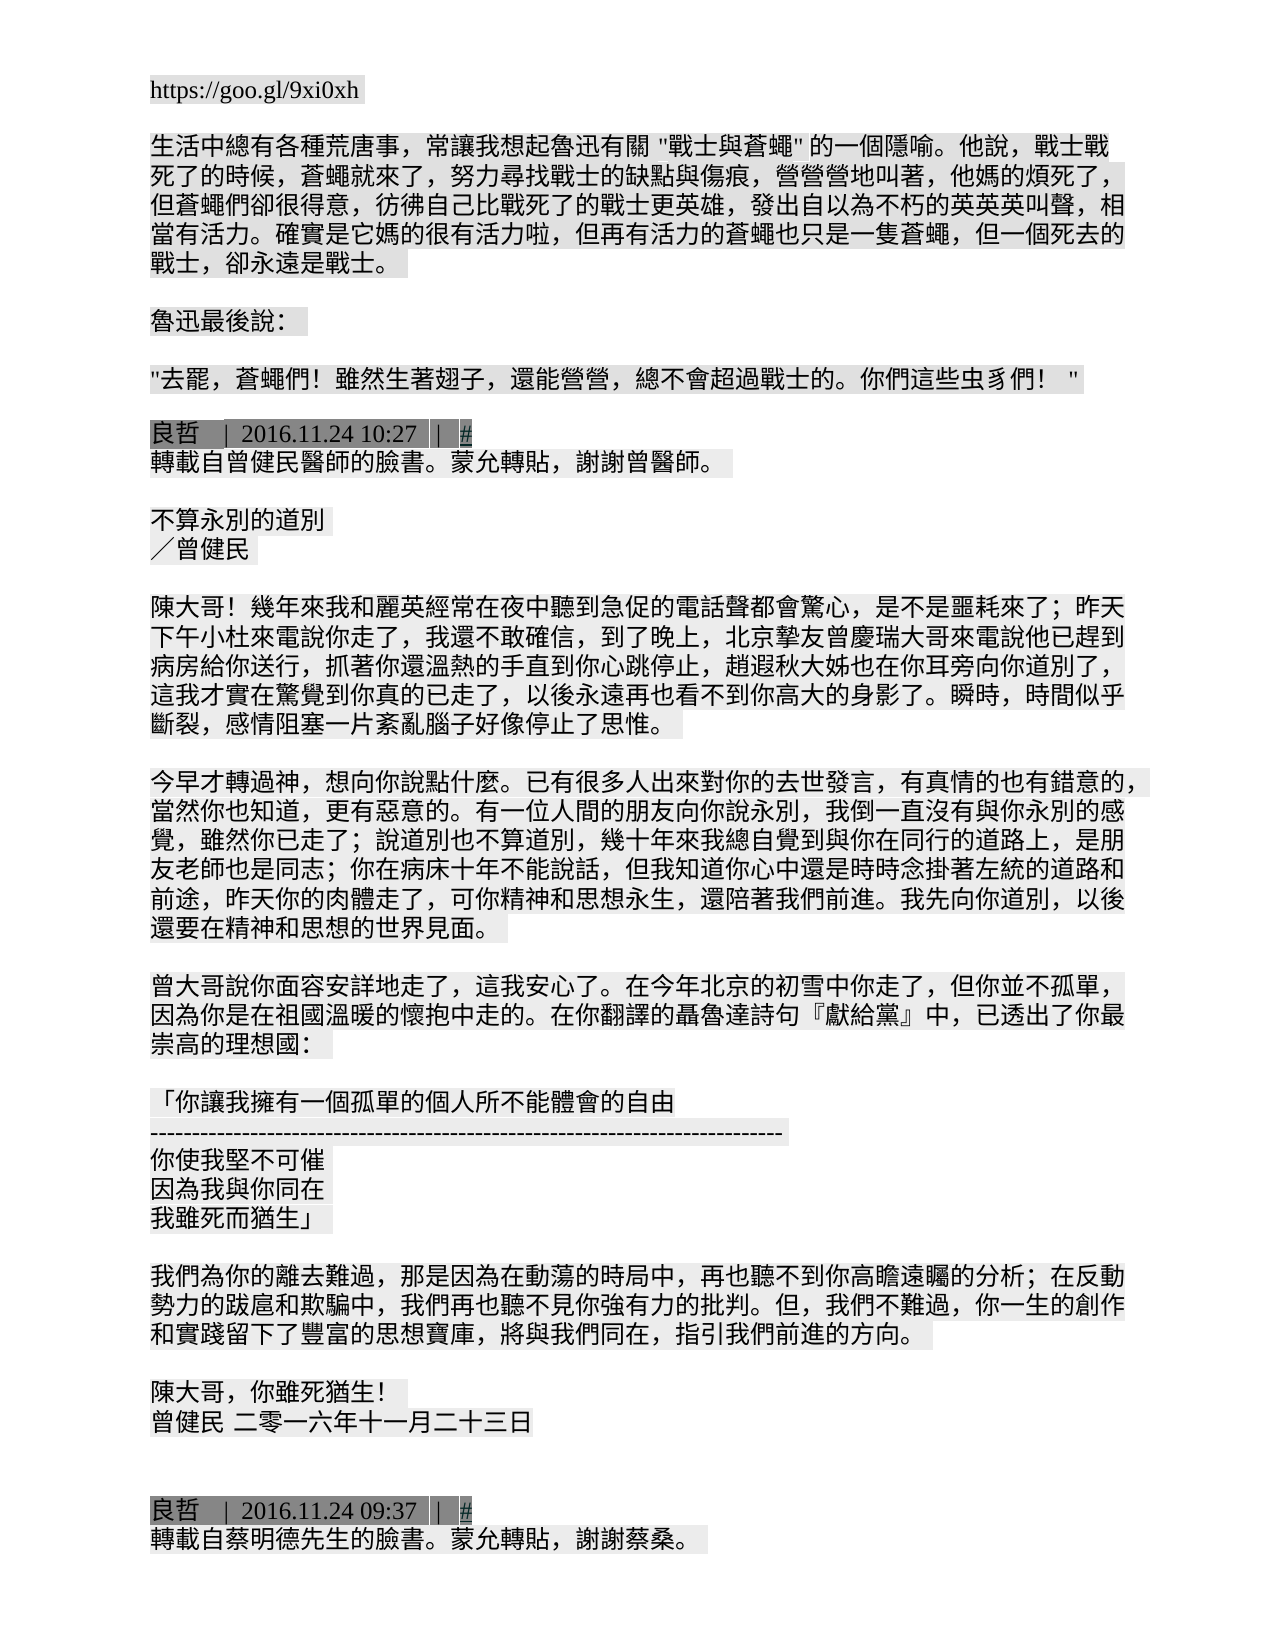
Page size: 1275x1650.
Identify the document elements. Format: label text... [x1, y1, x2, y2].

text 轉載自曾健民醫師的臉書。蒙允轉貼，謝謝曾醫師。 不算永別的道別 ／曾健民 陳大哥！幾年來我和麗英經常在夜中聽到急促的電話聲都會驚心，是不是噩耗來了；昨天下午小杜來電說你走了，我還不敢確信，到了晚上，北京摯友曾慶瑞大哥來電說他已趕到病房給你送行，抓著你還溫熱的手直到你心跳停止，趙遐秋大姊也在你耳旁向你道別了，這我才實在驚覺到你真的已走了，以後永遠再也看不到你高大的身影了。瞬時，時間似乎斷裂，感情阻塞一片紊亂腦子好像停止了思惟。 今早才轉過神，想向你說點什麼。已有很多人出來對你的去世發言，有真情的也有錯意的，當然你也知道，更有惡意的。有一位人間的朋友向你說永別，我倒一直沒有與你永別的感覺，雖然你已走了；說道別也不算道別，幾十年來我總自覺到與你在同行的道路上，是朋友老師也是同志；你在病床十年不能說話，但我知道你心中還是時時念掛著左統的道路和前途，昨天你的肉體走了，可你精神和思想永生，還陪著我們前進。我先向你道別，以後還要在精神和思想的世界見面。 曾大哥說你面容安詳地走了，這我安心了。在今年北京的初雪中你走了，但你並不孤單，因為你是在祖國溫暖的懷抱中走的。在你翻譯的聶魯達詩句『獻給黨』中，已透出了你最崇高的理想國： 「你讓我擁有一個孤單的個人所不能體會的自由 ---------------------------------------------------------------------------- 你使我堅不可催 因為我與你同在 我雖死而猶生」 我們為你的離去難過，那是因為在動蕩的時局中，再也聽不到你高瞻遠矚的分析；在反動勢力的跋扈和欺騙中，我們再也聽不見你強有力的批判。但，我們不難過，你一生的創作和實踐留下了豐富的思想寶庫，將與我們同在，指引我們前進的方向。 陳大哥，你雖死猶生！ 曾健民 二零一六年十一月二十三日 [150, 449, 1125, 1437]
text https://goo.gl/9xi0xh 生活中總有各種荒唐事，常讓我想起魯迅有關 "戰士與蒼蠅" 的一個隱喻。他說，戰士戰死了的時候，蒼蠅就來了，努力尋找戰士的缺點與傷痕，營營營地叫著，他媽的煩死了，但蒼蠅們卻很得意，彷彿自己比戰死了的戰士更英雄，發出自以為不朽的英英英叫聲，相當有活力。確實是它媽的很有活力啦，但再有活力的蒼蠅也只是一隻蒼蠅，但一個死去的戰士，卻永遠是戰士。 魯迅最後說： "去罷，蒼蠅們！雖然生著翅子，還能營營，總不會超過戰士的。你們這些虫豸們！ " [150, 75, 1125, 394]
text 轉載自蔡明德先生的臉書。蒙允轉貼，謝謝蔡桑。 [150, 1525, 1125, 1554]
text 良哲 | 2016.11.24 09:37 | # [150, 1496, 1125, 1525]
text 良哲 | 2016.11.24 10:27 | # [150, 419, 1125, 449]
